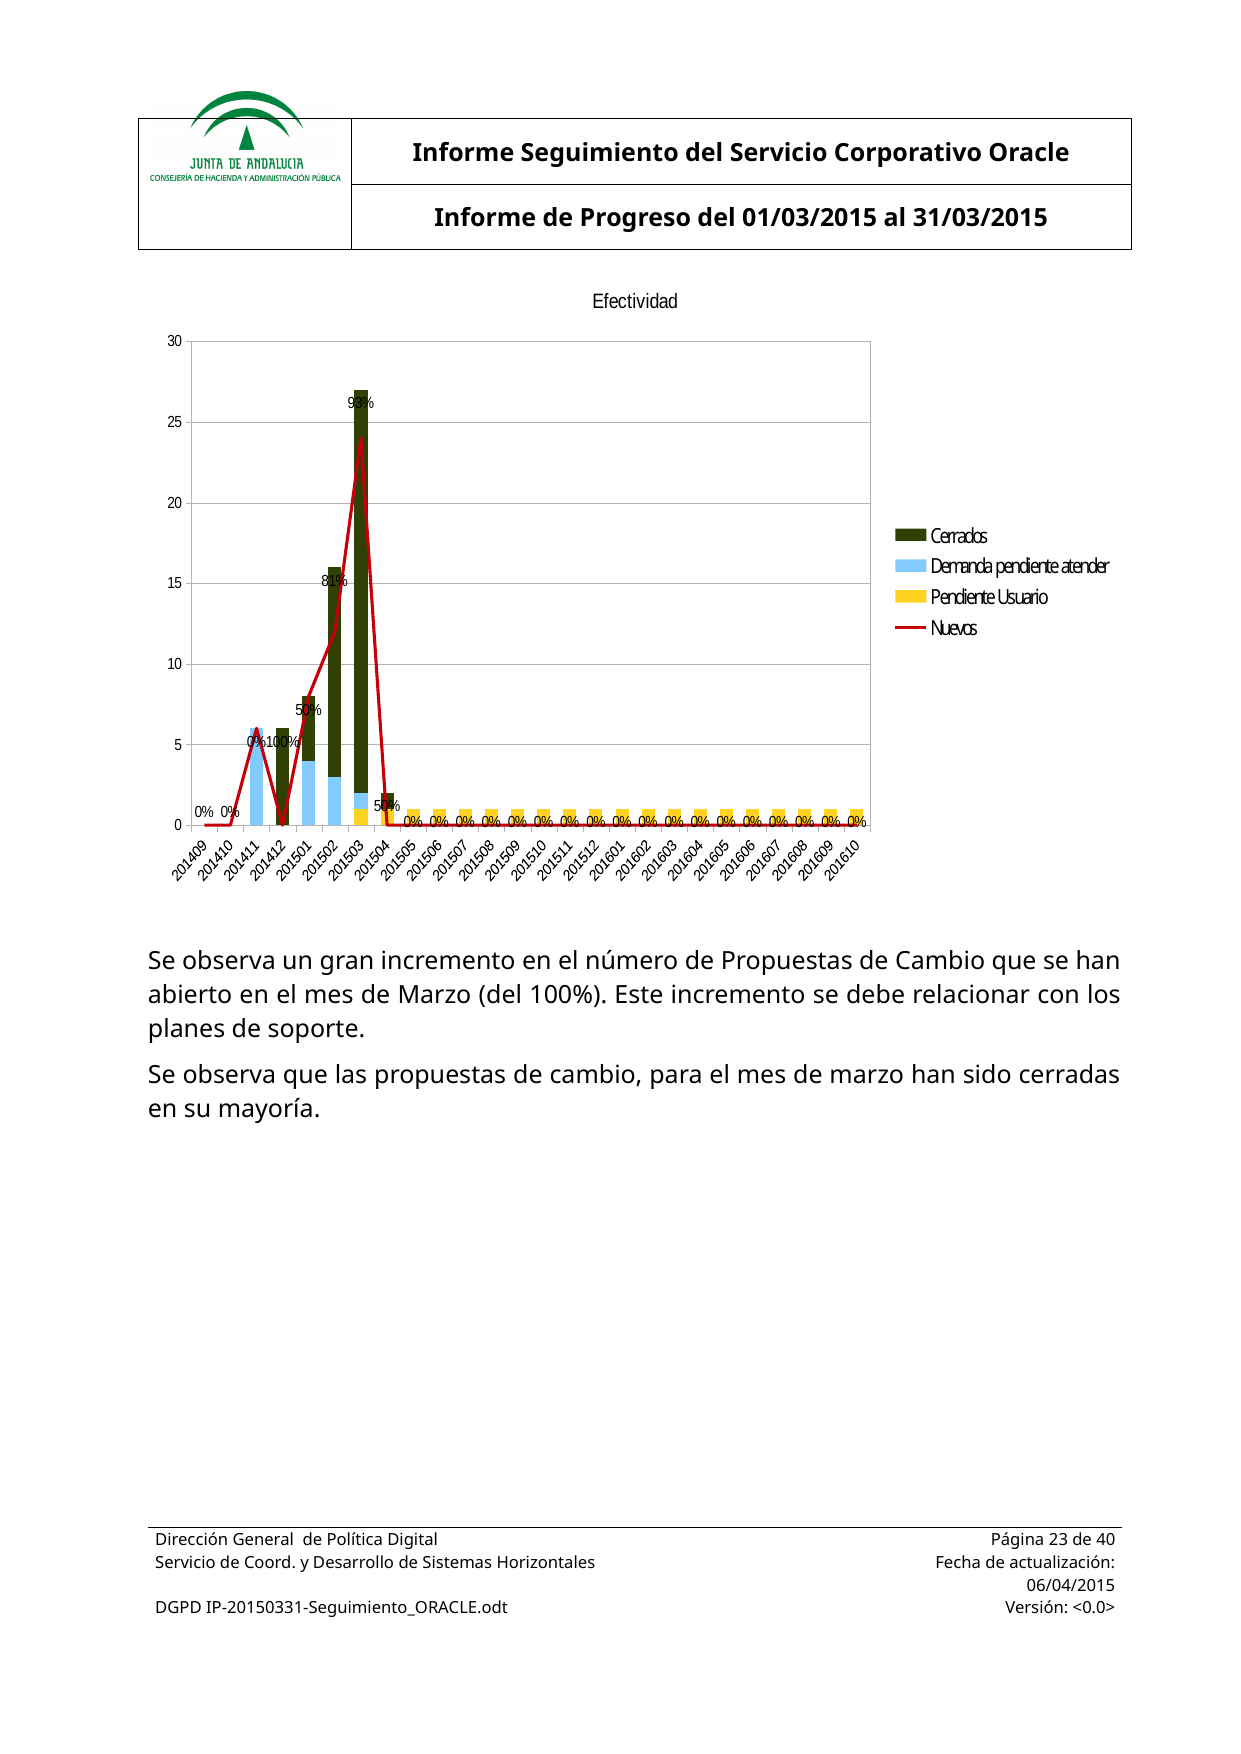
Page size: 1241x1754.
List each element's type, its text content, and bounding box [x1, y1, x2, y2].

picture [149, 89, 342, 118]
text Se observa un gran incremento en el número de Propuestas de Cambio que se han abierto en el mes de Marzo (del 100%). Este incremento se debe relacionar con los planes de soporte. [148, 943, 1122, 1045]
text Se observa que las propuestas de cambio, para el mes de marzo han sido cerradas en su mayoría. [148, 1057, 1122, 1125]
picture [149, 119, 342, 182]
